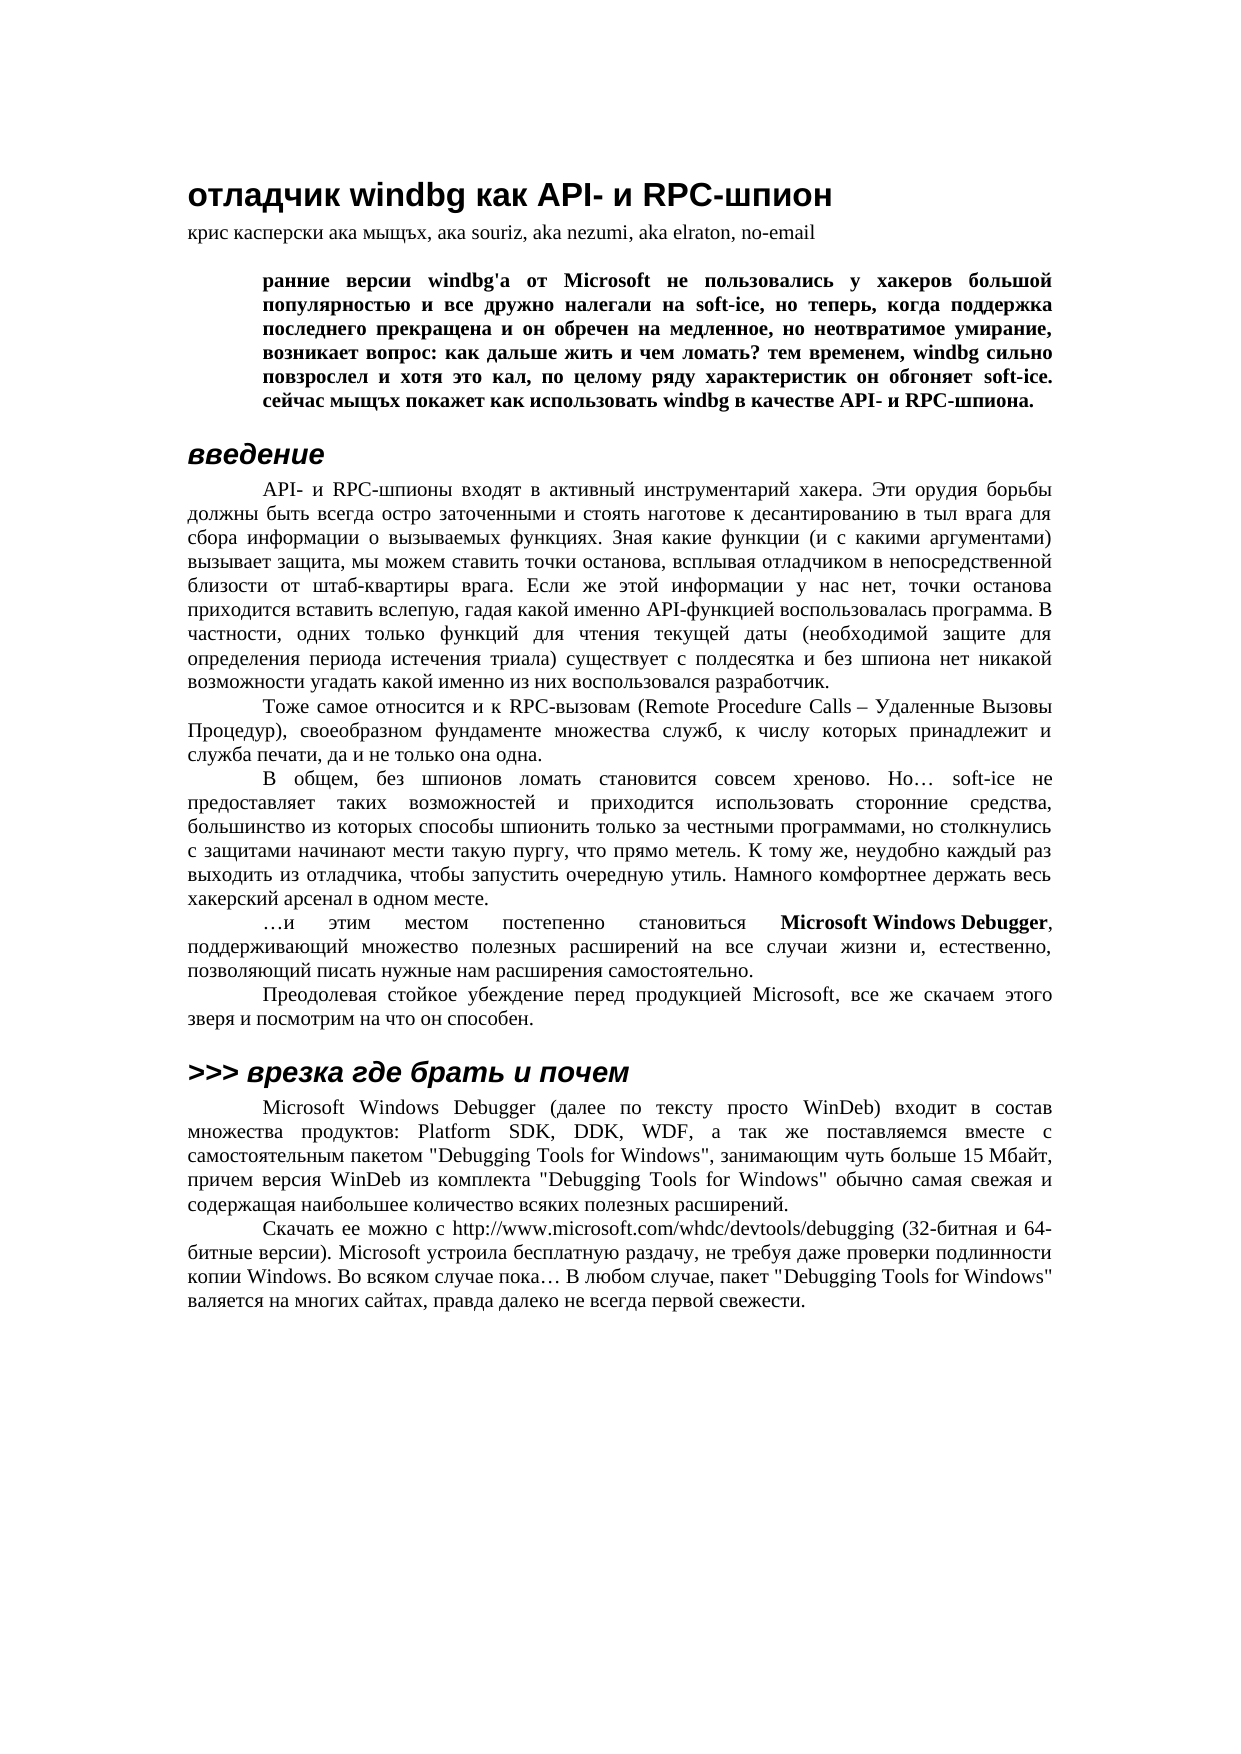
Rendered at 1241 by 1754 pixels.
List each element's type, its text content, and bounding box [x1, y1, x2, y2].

text В общем, без шпионов ломать становится совсем хреново. Но… soft-ice не предоставляет таких возможностей и приходится использовать сторонние средства, большинство из которых способы шпионить только за честными программами, но столкнулись с защитами начинают мести такую пургу, что прямо метель. К тому же, неудобно каждый раз выходить из отладчика, чтобы запустить очередную утиль. Намного комфортнее держать весь хакерский арсенал в одном месте. [187, 766, 1053, 910]
text ранние версии windbg'а от Microsoft не пользовались у хакеров большой популярностью и все дружно налегали на soft-ice, но теперь, когда поддержка последнего прекращена и он обречен на медленное, но неотвратимое умирание, возникает вопрос: как дальше жить и чем ломать? тем временем, windbg сильно повзрослел и хотя это кал, по целому ряду характеристик он обгоняет soft-ice. сейчас мыщъх покажет как использовать windbg в качестве API- и RPC-шпиона. [262, 268, 1053, 412]
subtitle >>> врезка где брать и почем [187, 1055, 1053, 1089]
text …и этим местом постепенно становиться Microsoft Windows Debugger, поддерживающий множество полезных расширений на все случаи жизни и, естественно, позволяющий писать нужные нам расширения самостоятельно. [187, 910, 1053, 982]
text Microsoft Windows Debugger (далее по тексту просто WinDeb) входит в состав множества продуктов: Platform SDK, DDK, WDF, а так же поставляемся вместе с самостоятельным пакетом "Debugging Tools for Windows", занимающим чуть больше 15 Мбайт, причем версия WinDeb из комплекта "Debugging Tools for Windows" обычно самая свежая и содержащая наибольшее количество всяких полезных расширений. [187, 1095, 1053, 1216]
text API- и RPC-шпионы входят в активный инструментарий хакера. Эти орудия борьбы должны быть всегда остро заточенными и стоять наготове к десантированию в тыл врага для сбора информации о вызываемых функциях. Зная какие функции (и с какими аргументами) вызывает защита, мы можем ставить точки останова, всплывая отладчиком в непосредственной близости от штаб-квартиры врага. Если же этой информации у нас нет, точки останова приходится вставить вслепую, гадая какой именно API-функцией воспользовалась программа. В частности, одних только функций для чтения текущей даты (необходимой защите для определения периода истечения триала) существует с полдесятка и без шпиона нет никакой возможности угадать какой именно из них воспользовался разработчик. [187, 477, 1053, 693]
subtitle введение [187, 437, 1053, 471]
text Тоже самое относится и к RPC-вызовам (Remote Procedure Calls – Удаленные Вызовы Процедур), своеобразном фундаменте множества служб, к числу которых принадлежит и служба печати, да и не только она одна. [187, 693, 1053, 766]
subtitle отладчик windbg как API- и RPC-шпион [187, 175, 1053, 213]
text Преодолевая стойкое убеждение перед продукцией Microsoft, все же скачаем этого зверя и посмотрим на что он способен. [187, 982, 1053, 1030]
text Скачать ее можно с http://www.microsoft.com/whdc/devtools/debugging (32-битная и 64-битные версии). Microsoft устроила бесплатную раздачу, не требуя даже проверки подлинности копии Windows. Во всяком случае пока… В любом случае, пакет "Debugging Tools for Windows" валяется на многих сайтах, правда далеко не всегда первой свежести. [187, 1216, 1053, 1312]
text крис касперски ака мыщъх, ака souriz, aka nezumi, aka elraton, no-email [187, 220, 1053, 244]
